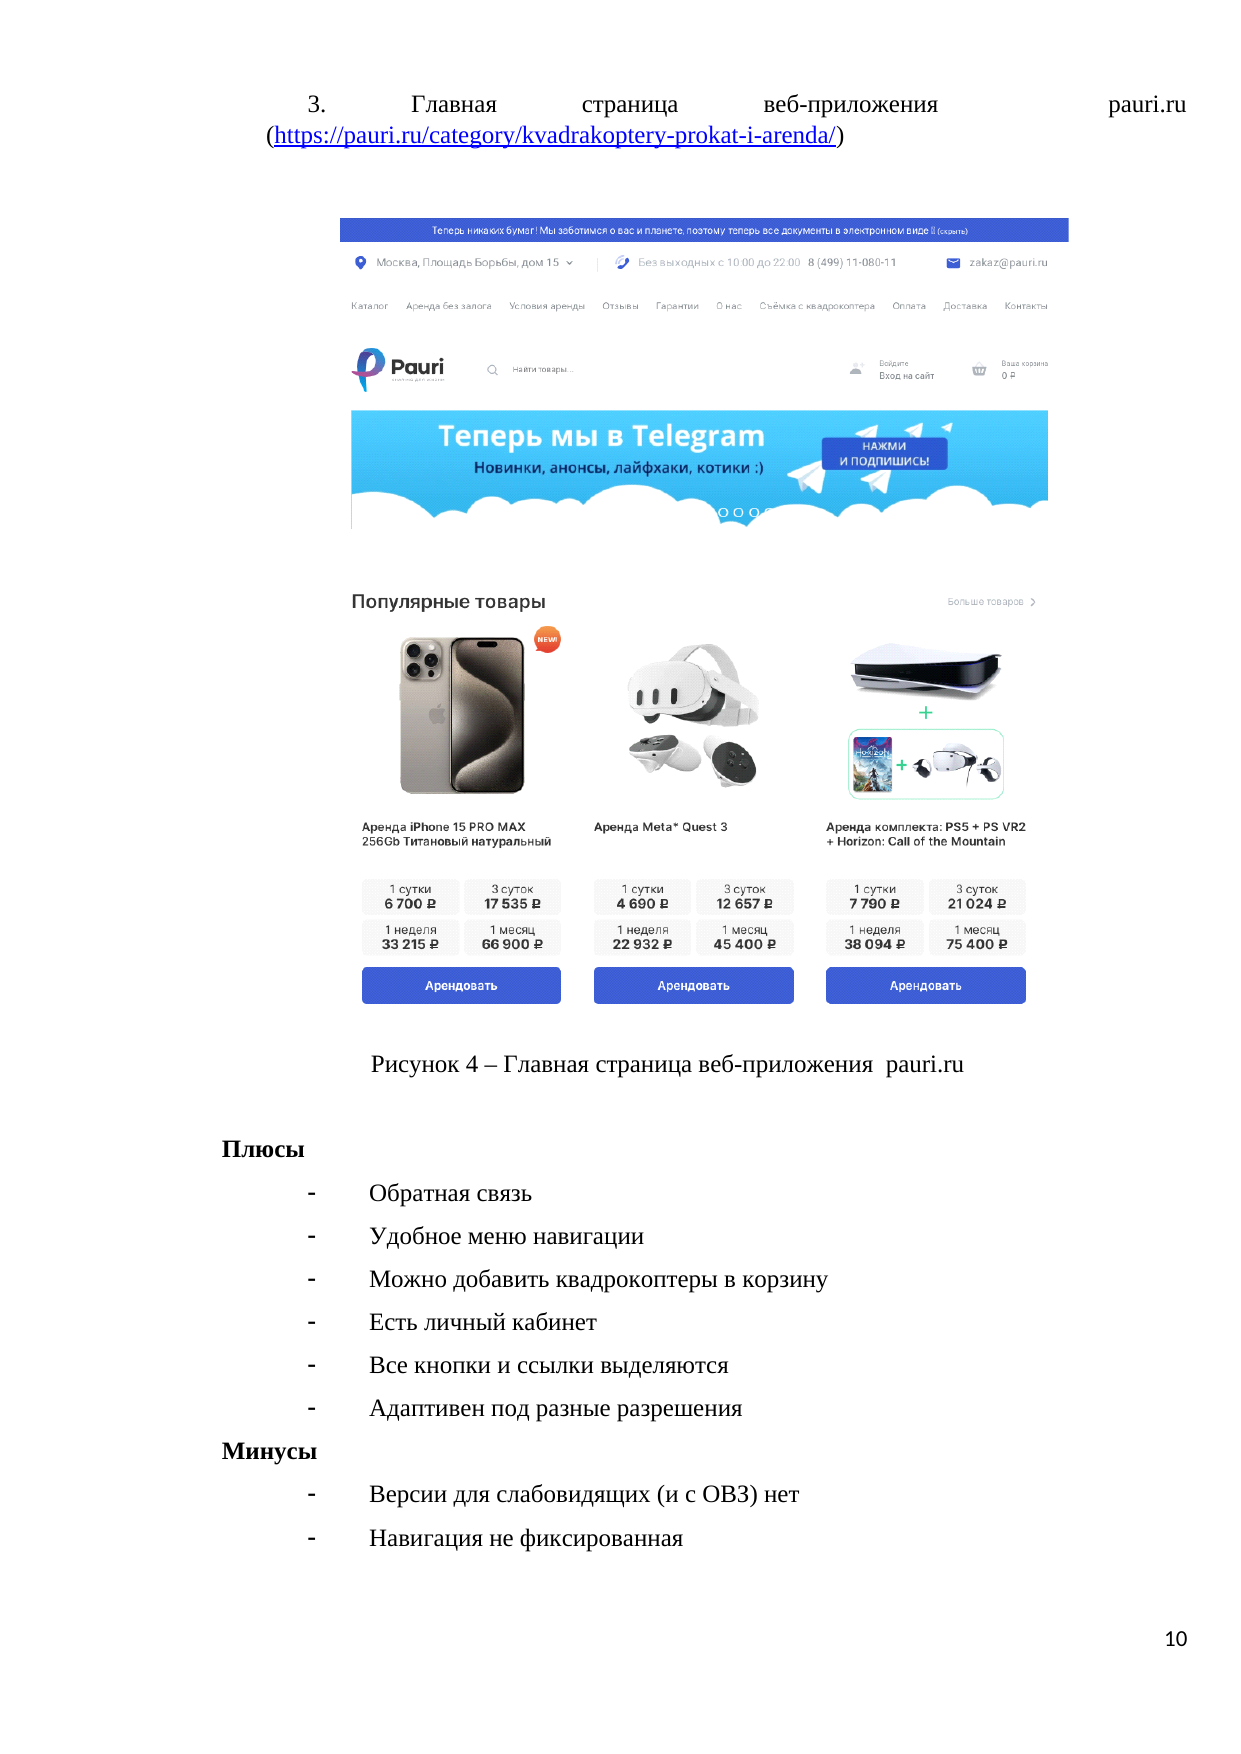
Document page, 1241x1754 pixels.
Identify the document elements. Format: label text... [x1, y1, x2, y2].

list Удобное меню навигации [266, 1221, 1187, 1249]
list Все кнопки и ссылки выделяются [266, 1350, 1187, 1379]
list Есть личный кабинет [266, 1307, 1187, 1336]
text Минусы [148, 1436, 1187, 1465]
text Рисунок 4 – Главная страница веб-приложения pauri.ru [148, 1049, 1187, 1078]
list Навигация не фиксированная [266, 1523, 1187, 1551]
list Обратная связь [266, 1178, 1187, 1206]
list Адаптивен под разные разрешения [266, 1393, 1187, 1422]
text 3. Главная страница веб-приложения pauri.ru (https://pauri.ru/category/kvadrakoptery-prokat-i-arenda/) [266, 89, 1187, 149]
text Плюсы [148, 1134, 1187, 1163]
list Версии для слабовидящих (и с ОВЗ) нет [266, 1479, 1187, 1508]
list Можно добавить квадрокоптеры в корзину [266, 1264, 1187, 1293]
